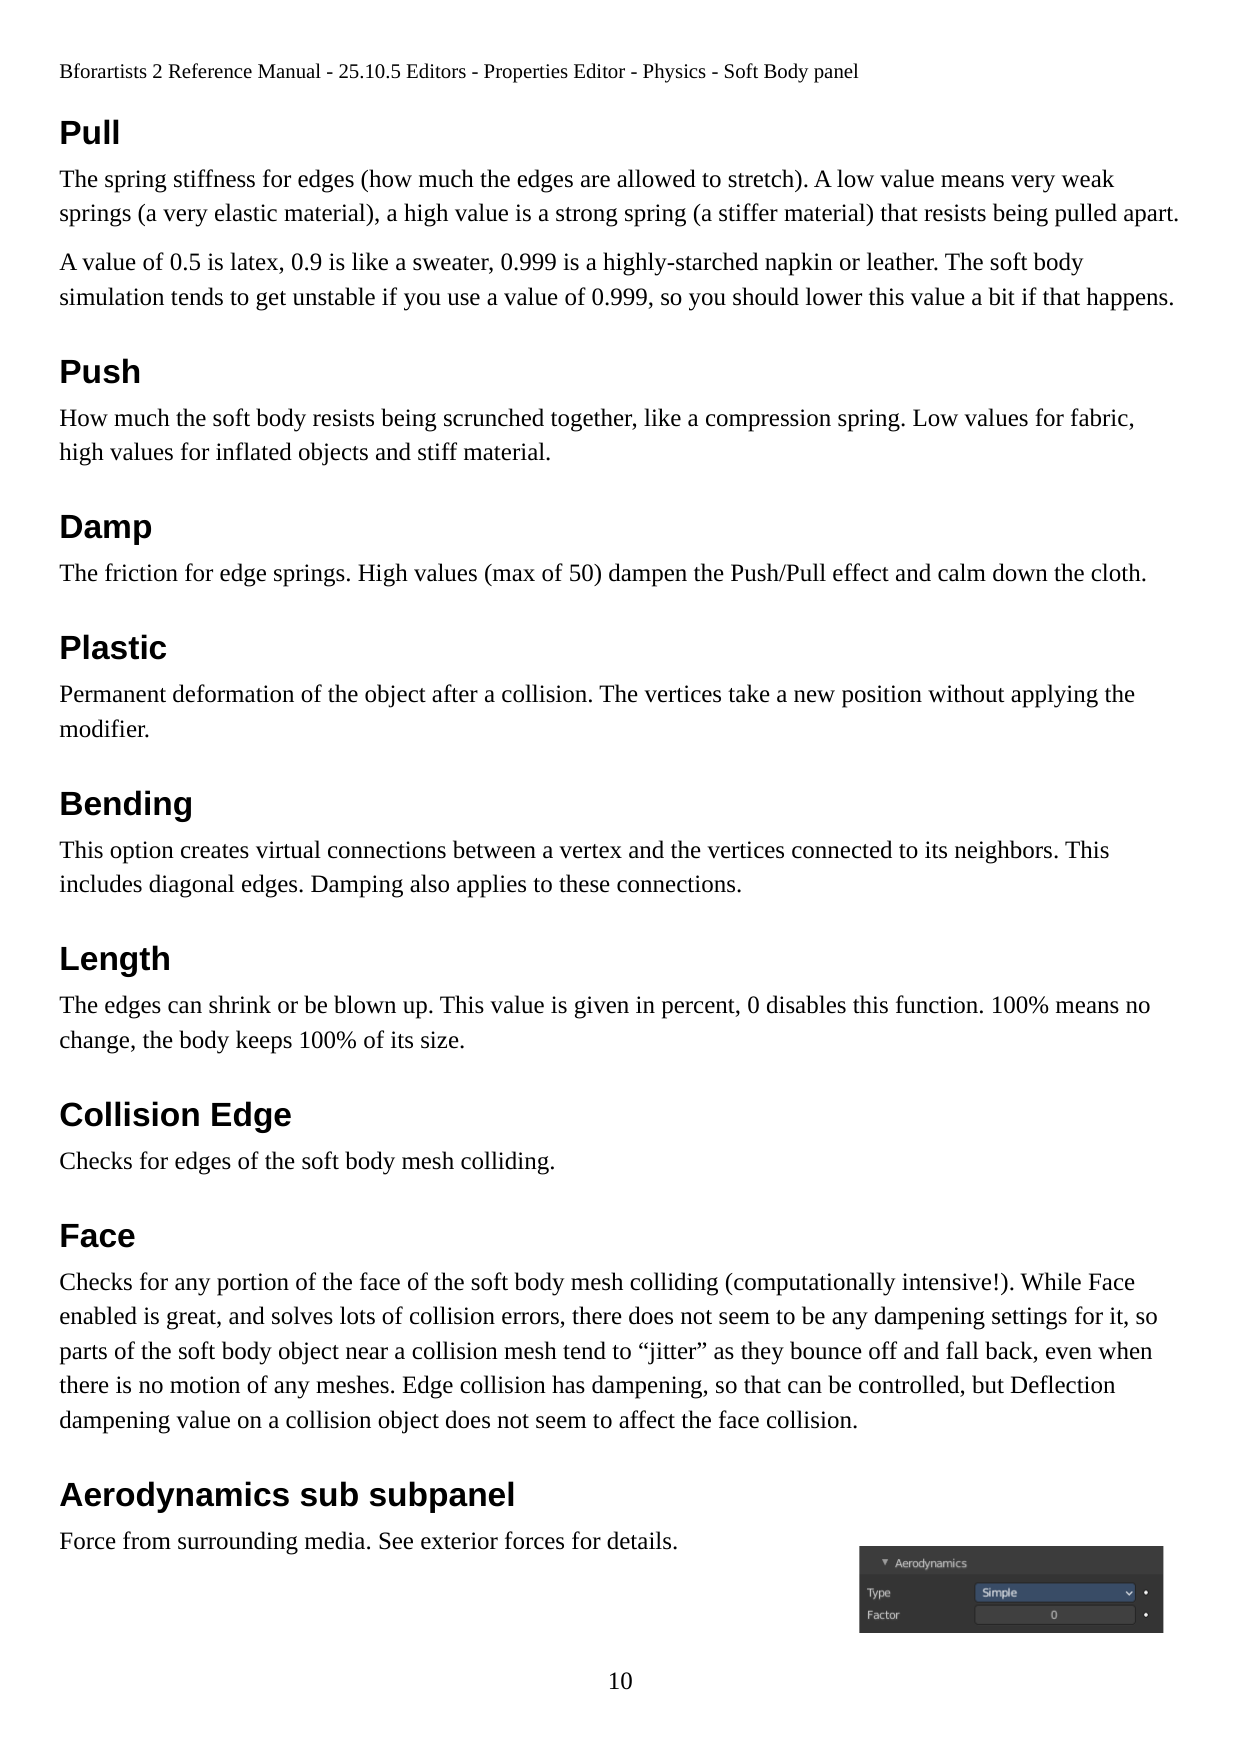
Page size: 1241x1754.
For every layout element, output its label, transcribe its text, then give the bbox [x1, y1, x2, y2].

text A value of 0.5 is latex, 0.9 is like a sweater, 0.999 is a highly-starched napkin or leather. The soft body simulation tends to get unstable if you use a value of 0.999, so you should lower this value a bit if that happens. [59, 247, 1181, 311]
picture [859, 1546, 1164, 1633]
subtitle Collision Edge [59, 1095, 1181, 1133]
text Permanent deformation of the object after a collision. The vertices take a new position without applying the modifier. [59, 679, 1181, 743]
text The friction for edge springs. High values (max of 50) dampen the Push/Pull effect and calm down the cloth. [59, 558, 1181, 587]
subtitle Pull [59, 113, 1181, 151]
subtitle Plastic [59, 628, 1181, 667]
subtitle Length [59, 939, 1181, 978]
text Checks for edges of the soft body mesh colliding. [59, 1146, 1181, 1175]
subtitle Damp [59, 507, 1181, 546]
text The spring stiffness for edges (how much the edges are allowed to stretch). A low value means very weak springs (a very elastic material), a high value is a strong spring (a stiffer material) that resists being pulled apart. [59, 164, 1181, 227]
subtitle Face [59, 1216, 1181, 1254]
text Checks for any portion of the face of the soft body mesh colliding (computationally intensive!). While Face enabled is great, and solves lots of collision errors, there does not seem to be any dampening settings for it, so parts of the soft body object near a collision mesh tend to “jitter” as they bounce off and fall back, even when there is no motion of any meshes. Edge collision has dampening, so that can be controlled, but Deflection dampening value on a collision object does not seem to affect the face collision. [59, 1267, 1181, 1434]
subtitle Aerodynamics sub subpanel [59, 1475, 1181, 1513]
text The edges can shrink or be blown up. This value is given in percent, 0 disables this function. 100% means no change, the body keeps 100% of its size. [59, 990, 1181, 1054]
text How much the soft body resists being scrunched together, like a compression spring. Low values for fabric, high values for inflated objects and stiff material. [59, 403, 1181, 466]
subtitle Bending [59, 784, 1181, 822]
text This option creates virtual connections between a vertex and the vertices connected to its neighbors. This includes diagonal edges. Damping also applies to these connections. [59, 835, 1181, 898]
subtitle Push [59, 352, 1181, 390]
text Force from surrounding media. See exterior forces for details. [59, 1526, 1181, 1555]
